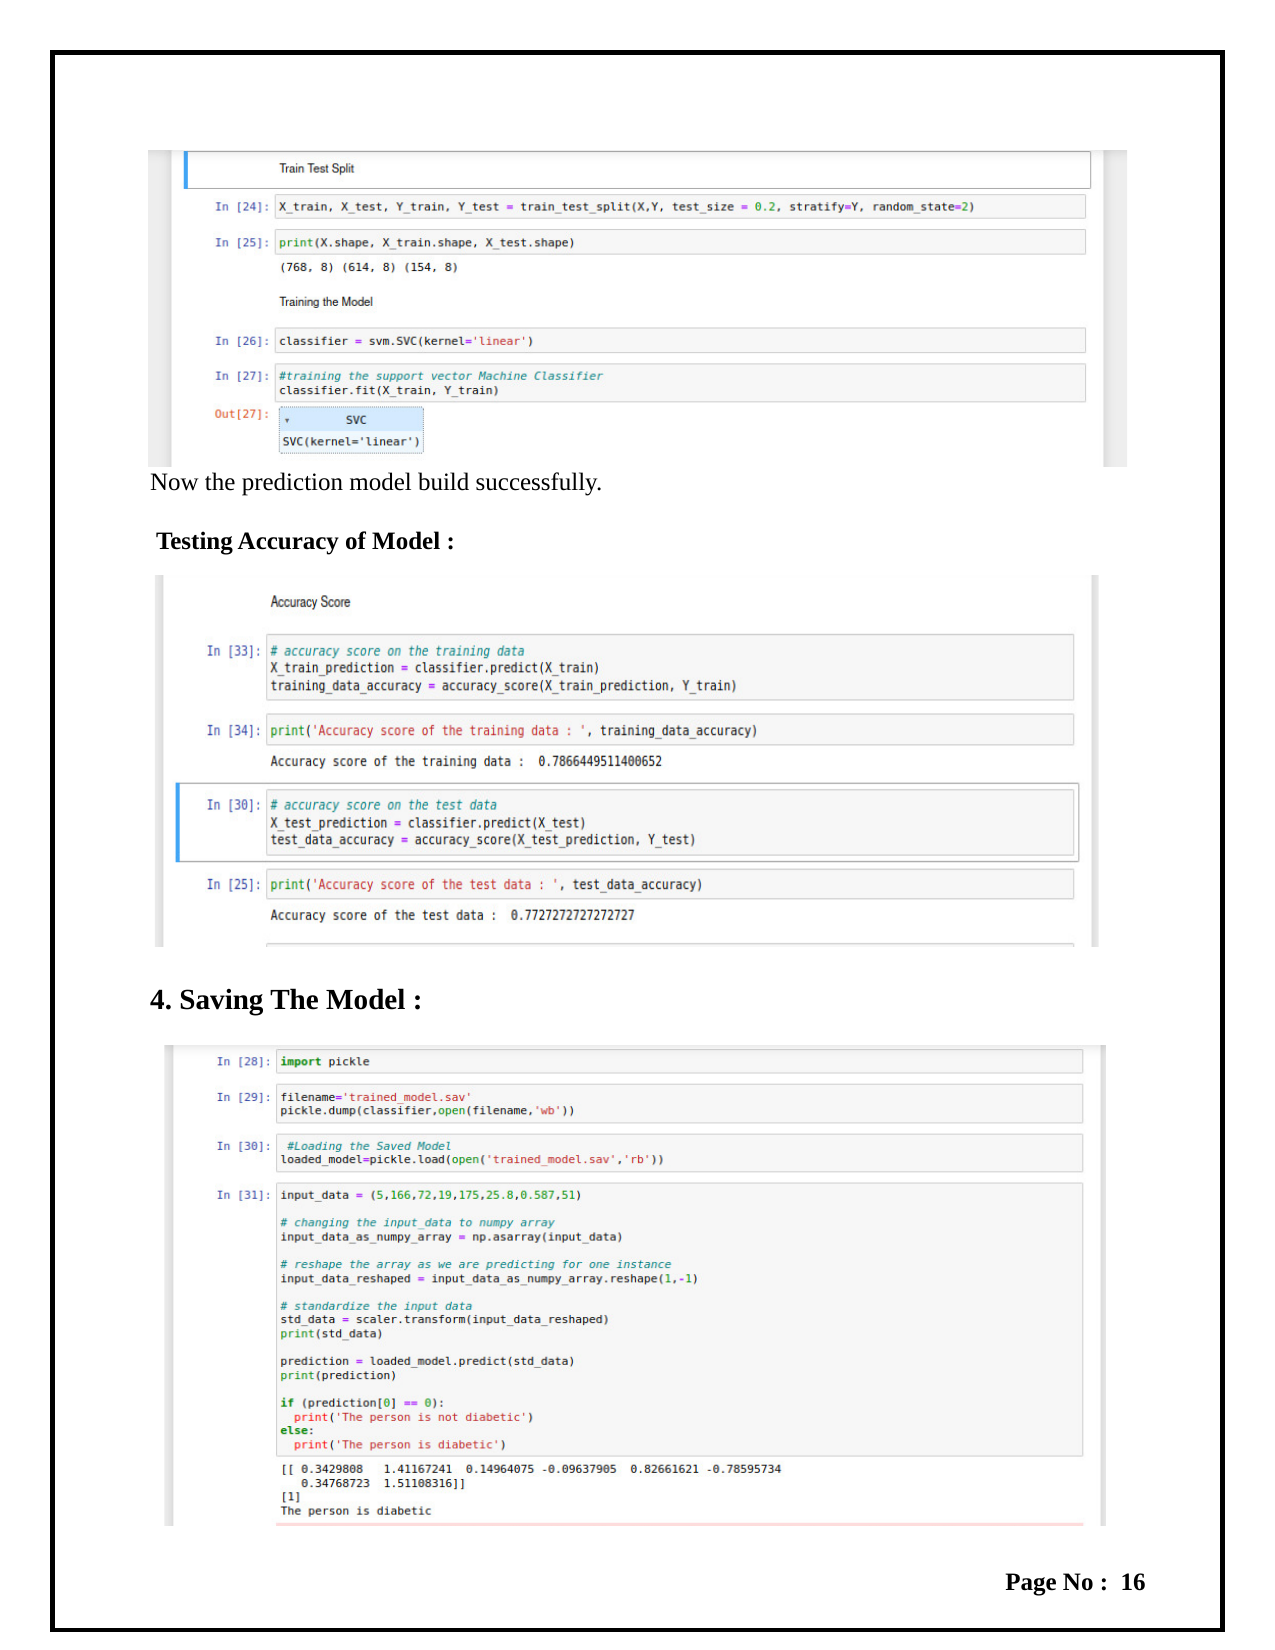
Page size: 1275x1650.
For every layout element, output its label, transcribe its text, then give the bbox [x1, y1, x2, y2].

picture [164, 1045, 1106, 1526]
picture [154, 575, 1099, 947]
text Now the prediction model build successfully. [150, 150, 1129, 496]
text 4. Saving The Model : [150, 986, 1129, 1015]
text Testing Accuracy of Model : [150, 526, 1129, 556]
picture [148, 150, 1128, 467]
